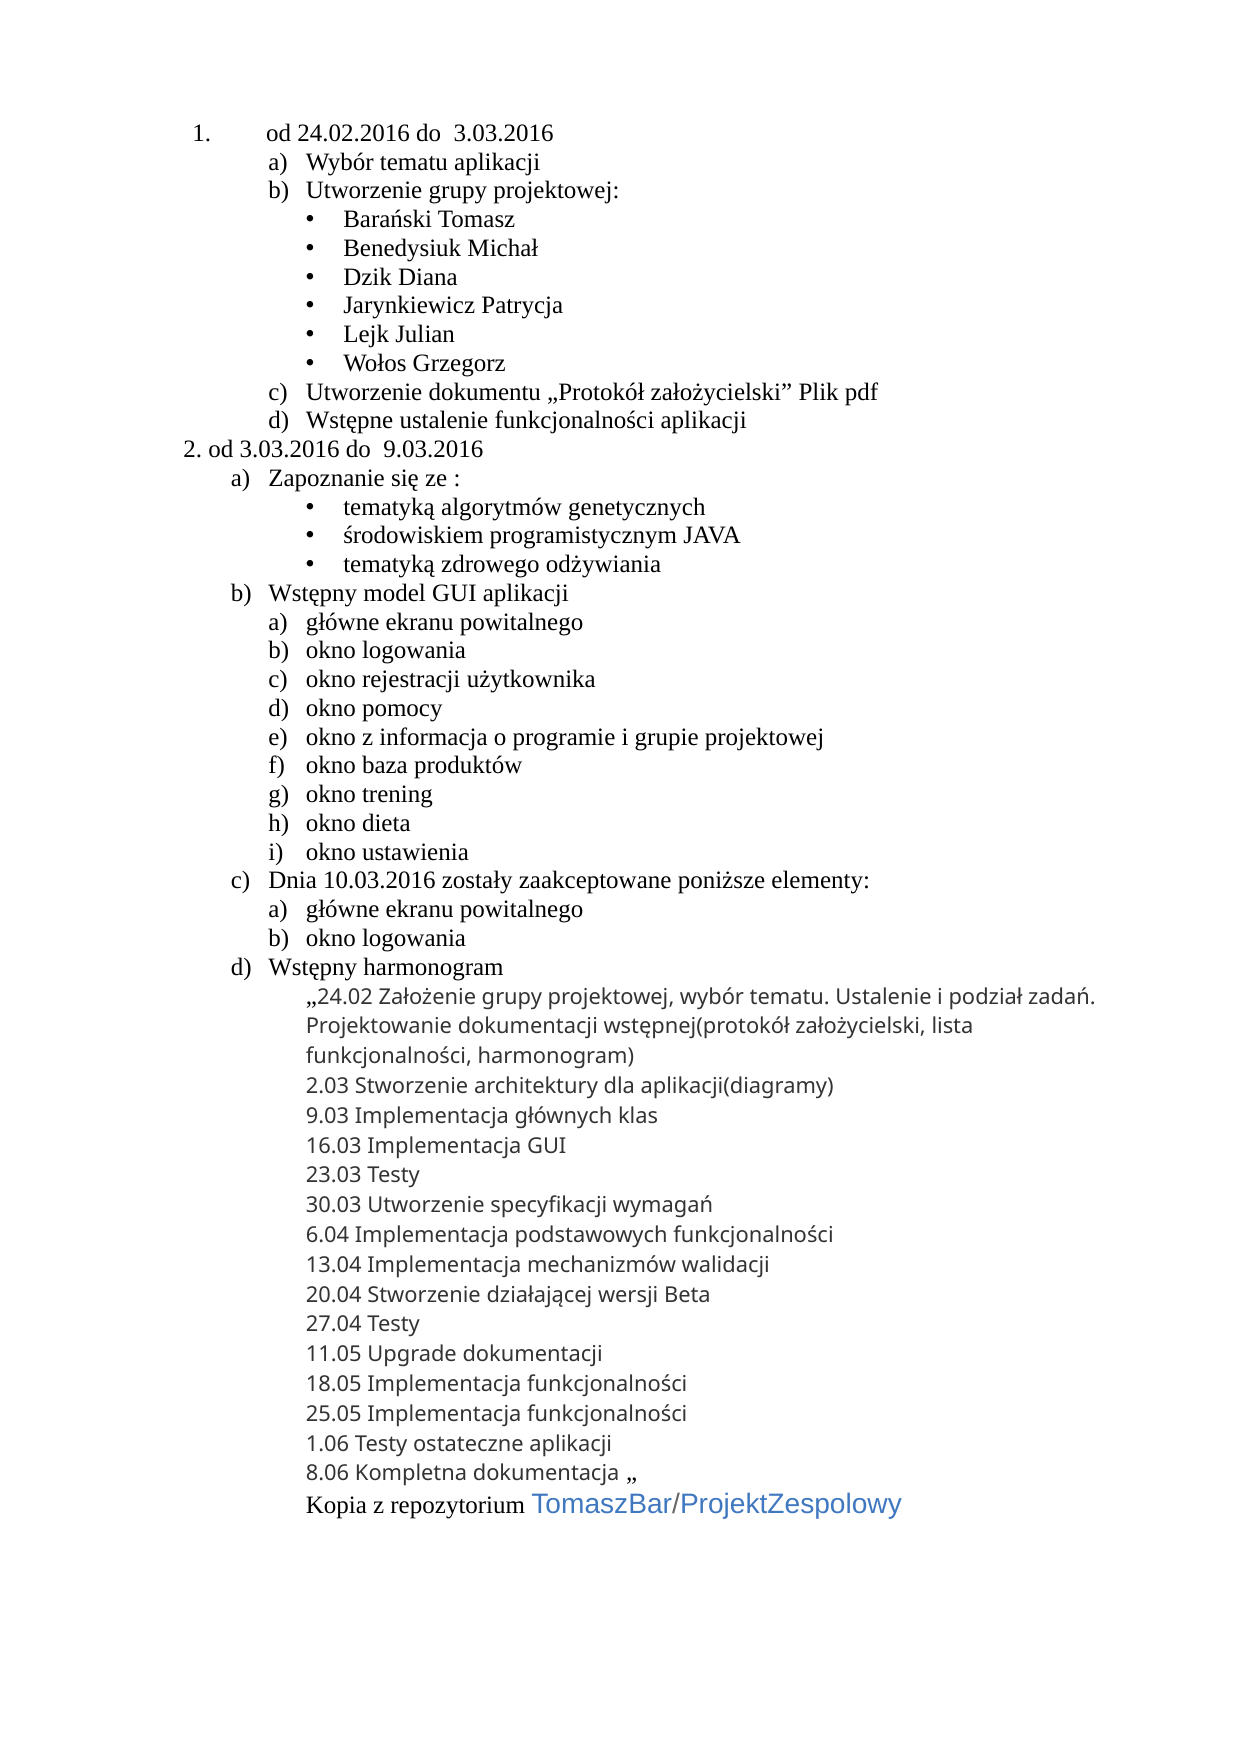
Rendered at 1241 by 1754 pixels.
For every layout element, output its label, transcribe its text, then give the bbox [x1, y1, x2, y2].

list okno rejestracji użytkownika [268, 664, 1122, 693]
list Dzik Diana [306, 262, 1122, 291]
list Wstępne ustalenie funkcjonalności aplikacji [268, 406, 1122, 434]
list „24.02 Założenie grupy projektowej, wybór tematu. Ustalenie i podział zadań. Projektowanie dokumentacji wstępnej(protokół założycielski, lista funkcjonalności, harmonogram) 2.03 Stworzenie architektury dla aplikacji(diagramy) 9.03 Implementacja głównych klas 16.03 Implementacja GUI 23.03 Testy 30.03 Utworzenie specyfikacji wymagań 6.04 Implementacja podstawowych funkcjonalności 13.04 Implementacja mechanizmów walidacji 20.04 Stworzenie działającej wersji Beta 27.04 Testy 11.05 Upgrade dokumentacji 18.05 Implementacja funkcjonalności 25.05 Implementacja funkcjonalności 1.06 Testy ostateczne aplikacji 8.06 Kompletna dokumentacja „ [268, 981, 1122, 1487]
list środowiskiem programistycznym JAVA [306, 521, 1122, 549]
list Wołos Grzegorz [306, 348, 1122, 377]
list Wstępny model GUI aplikacji [231, 578, 1122, 607]
list tematyką zdrowego odżywiania [306, 549, 1122, 578]
list okno baza produktów [268, 751, 1122, 779]
list okno logowania [268, 923, 1122, 952]
list okno dieta [268, 808, 1122, 837]
list Jarynkiewicz Patrycja [306, 291, 1122, 319]
list Benedysiuk Michał [306, 233, 1122, 262]
list okno pomocy [268, 693, 1122, 722]
text 2. od 3.03.2016 do 9.03.2016 [183, 434, 1122, 463]
list Utworzenie dokumentu „Protokół założycielski” Plik pdf [268, 377, 1122, 406]
list główne ekranu powitalnego [268, 607, 1122, 636]
text 1. od 24.02.2016 do 3.03.2016 [118, 118, 1122, 147]
list Dnia 10.03.2016 zostały zaakceptowane poniższe elementy: [231, 866, 1122, 894]
list Utworzenie grupy projektowej: [268, 176, 1122, 204]
list okno trening [268, 779, 1122, 808]
list okno ustawienia [268, 837, 1122, 866]
list okno logowania [268, 636, 1122, 664]
list okno z informacja o programie i grupie projektowej [268, 722, 1122, 751]
list Barański Tomasz [306, 204, 1122, 233]
list Lejk Julian [306, 319, 1122, 348]
list Kopia z repozytorium TomaszBar/ProjektZespolowy [268, 1487, 1122, 1519]
list tematyką algorytmów genetycznych [306, 492, 1122, 521]
list główne ekranu powitalnego [268, 894, 1122, 923]
list Wstępny harmonogram [231, 952, 1122, 981]
list Wybór tematu aplikacji [268, 147, 1122, 176]
list Zapoznanie się ze : [231, 463, 1122, 492]
